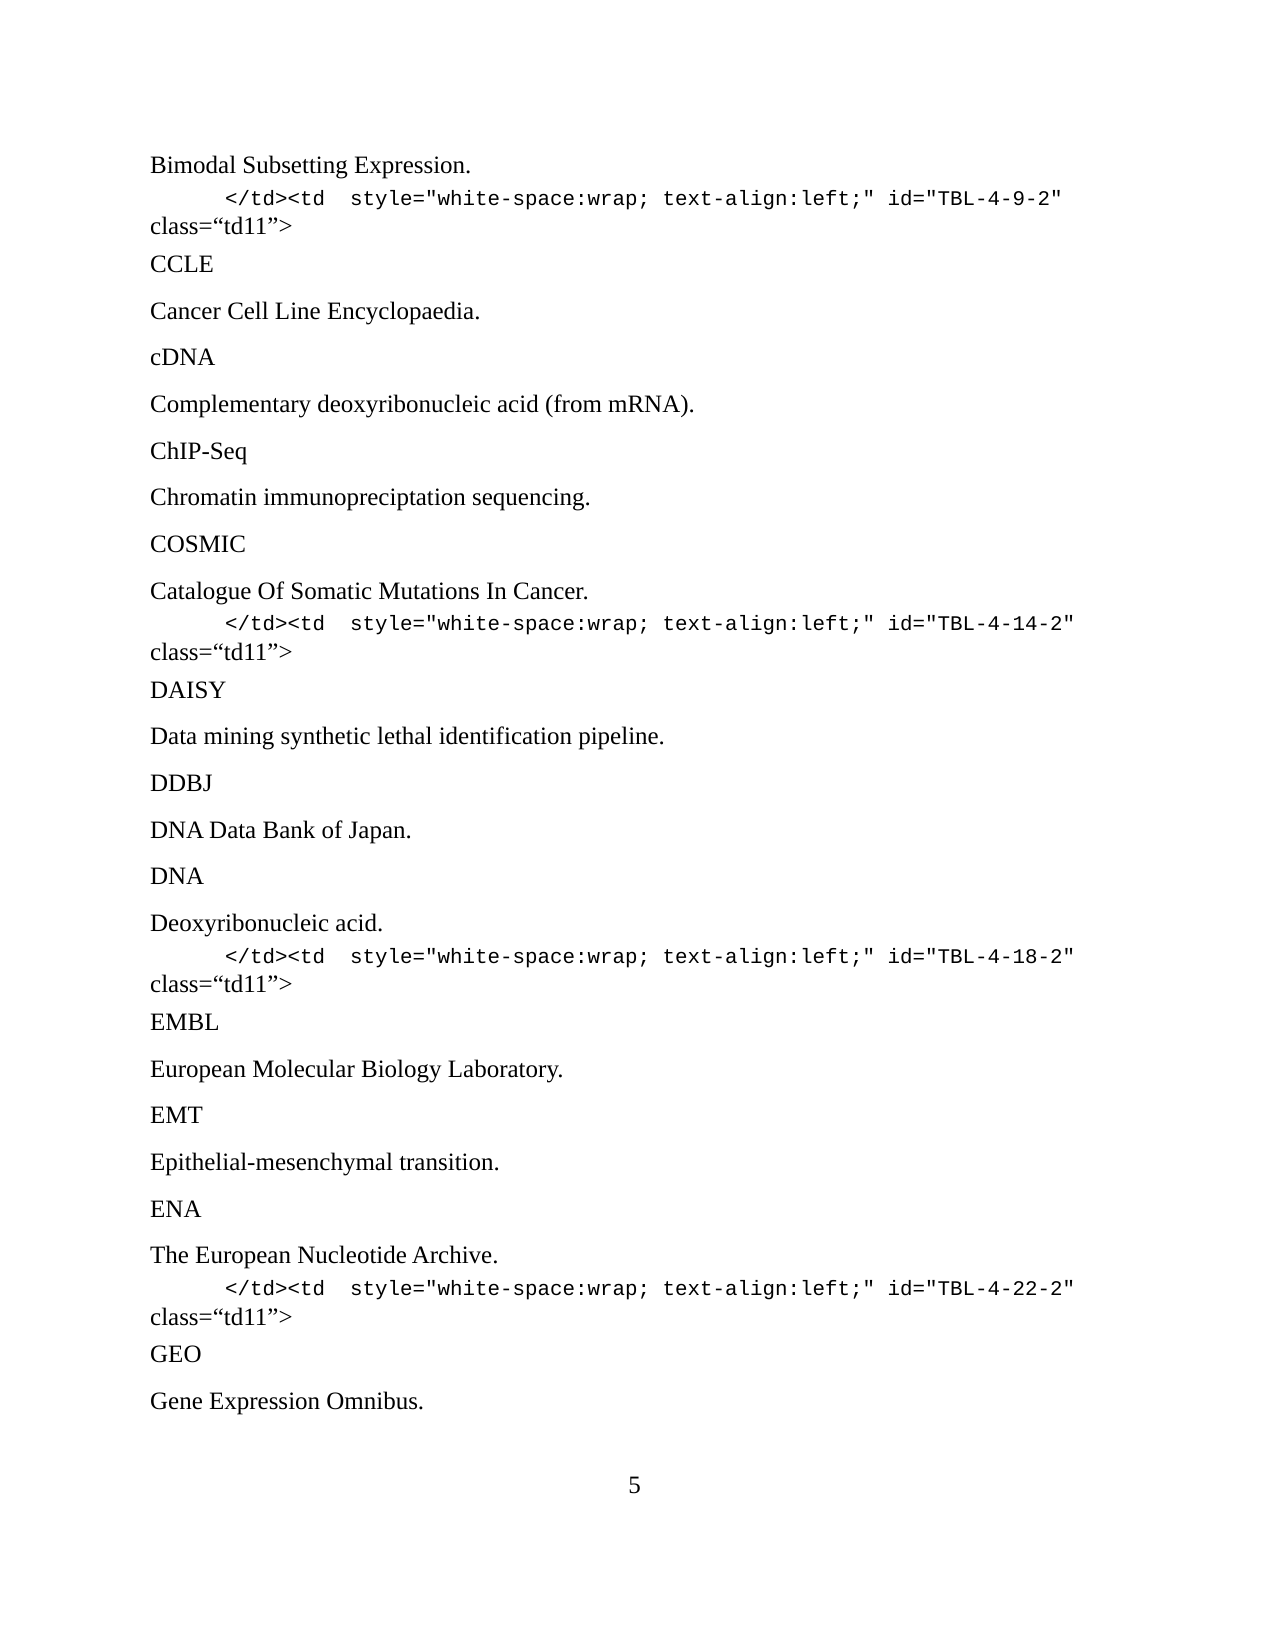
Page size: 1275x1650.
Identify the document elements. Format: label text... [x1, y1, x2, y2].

text DNA [150, 861, 1125, 890]
text DAISY [150, 675, 1125, 703]
text </td><td style="white-space:wrap; text-align:left;" id="TBL-4-22-2" [150, 1278, 1125, 1302]
text class=“td11”> [150, 637, 1125, 666]
text </td><td style="white-space:wrap; text-align:left;" id="TBL-4-9-2" [150, 188, 1125, 211]
text DDBJ [150, 768, 1125, 797]
text Cancer Cell Line Encyclopaedia. [150, 296, 1125, 324]
text GEO [150, 1339, 1125, 1368]
text </td><td style="white-space:wrap; text-align:left;" id="TBL-4-18-2" [150, 946, 1125, 969]
text EMBL [150, 1007, 1125, 1036]
text Bimodal Subsetting Expression. [150, 150, 1125, 179]
text ChIP-Seq [150, 436, 1125, 464]
text Gene Expression Omnibus. [150, 1386, 1125, 1415]
text Complementary deoxyribonucleic acid (from mRNA). [150, 389, 1125, 418]
text Deoxyribonucleic acid. [150, 908, 1125, 937]
text EMT [150, 1101, 1125, 1129]
text class=“td11”> [150, 969, 1125, 998]
text </td><td style="white-space:wrap; text-align:left;" id="TBL-4-14-2" [150, 613, 1125, 637]
text class=“td11”> [150, 211, 1125, 240]
text ENA [150, 1194, 1125, 1223]
text The European Nucleotide Archive. [150, 1241, 1125, 1269]
text DNA Data Bank of Japan. [150, 815, 1125, 843]
text class=“td11”> [150, 1302, 1125, 1331]
text European Molecular Biology Laboratory. [150, 1054, 1125, 1083]
text CCLE [150, 249, 1125, 278]
text Epithelial-mesenchymal transition. [150, 1147, 1125, 1176]
text cDNA [150, 342, 1125, 371]
text Chromatin immunopreciptation sequencing. [150, 482, 1125, 511]
text Catalogue Of Somatic Mutations In Cancer. [150, 576, 1125, 604]
text Data mining synthetic lethal identification pipeline. [150, 721, 1125, 750]
text COSMIC [150, 529, 1125, 558]
